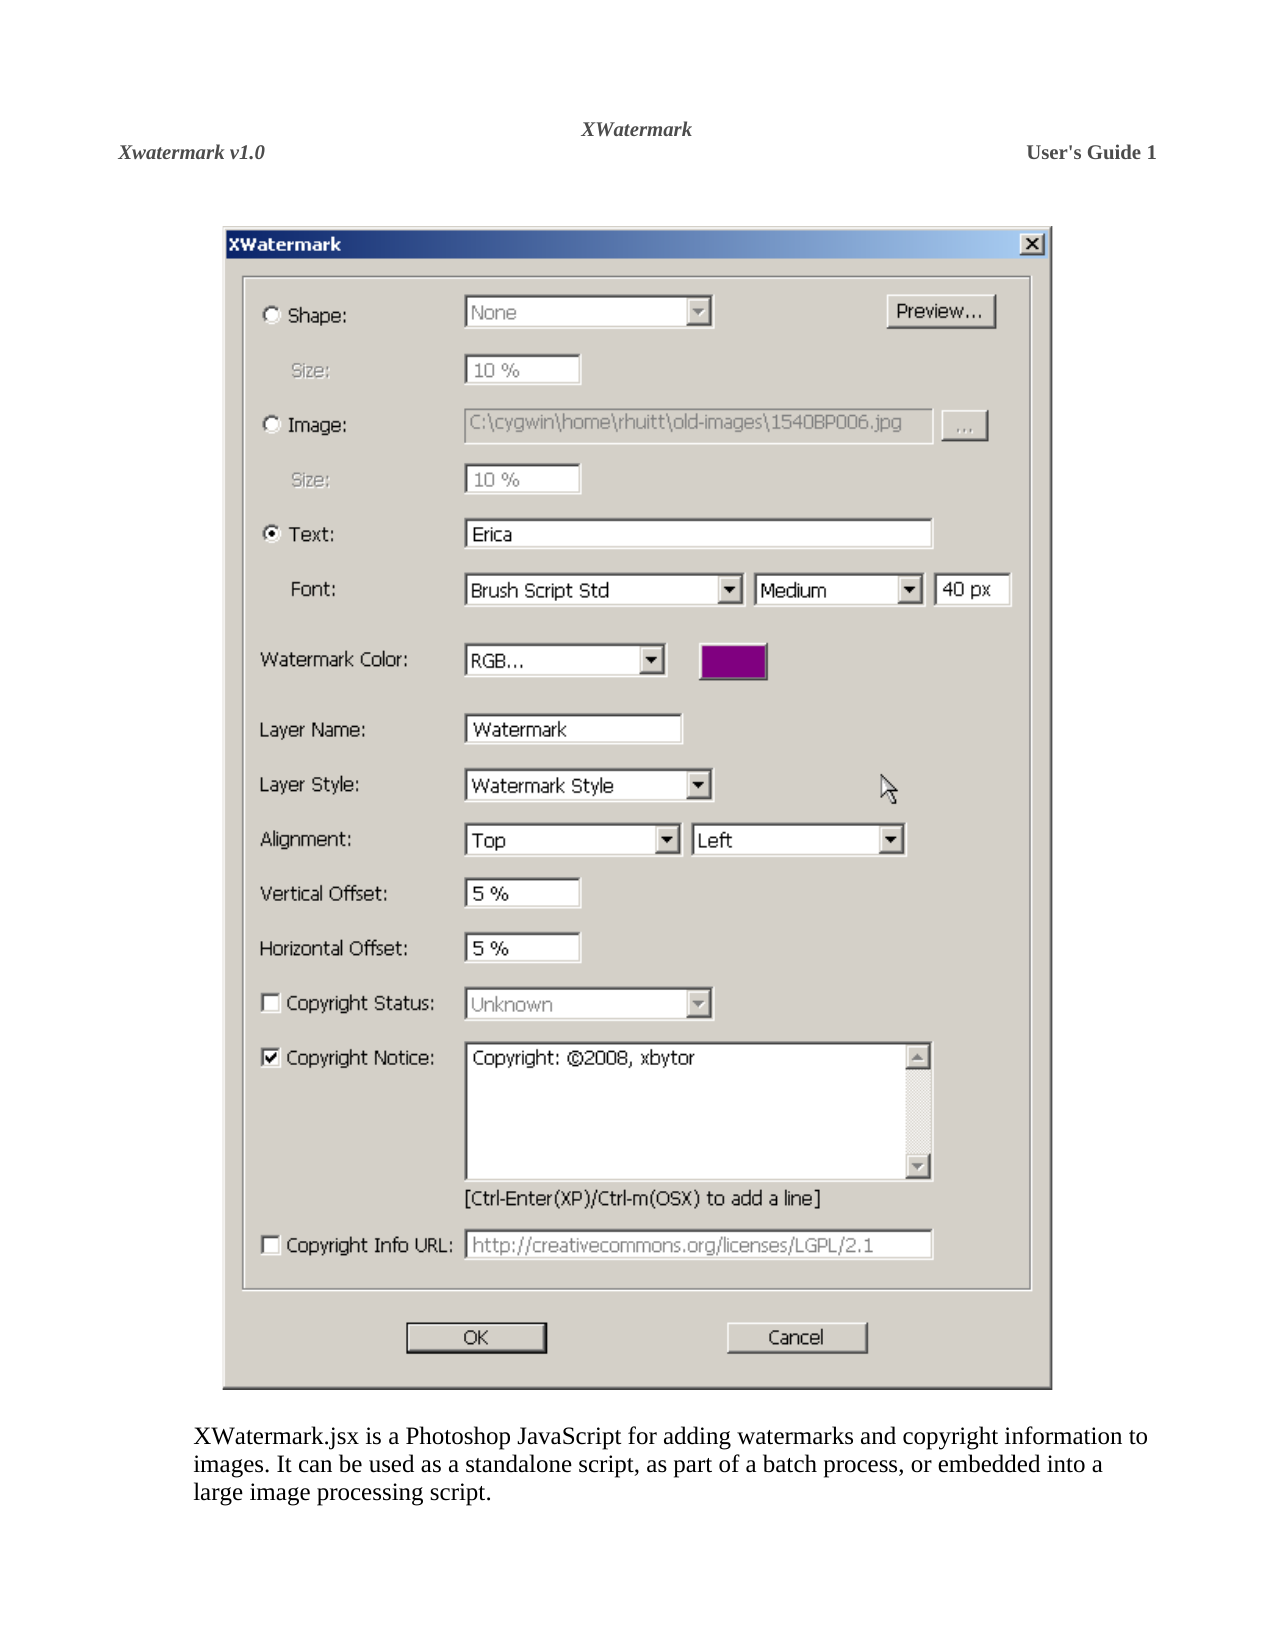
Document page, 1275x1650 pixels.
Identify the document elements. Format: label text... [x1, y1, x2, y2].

text XWatermark.jsx is a Photoshop JavaScript for adding watermarks and copyright information to images. It can be used as a standalone script, as part of a batch process, or embedded into a large image processing script. [193, 1422, 1157, 1505]
picture [222, 226, 1053, 1390]
